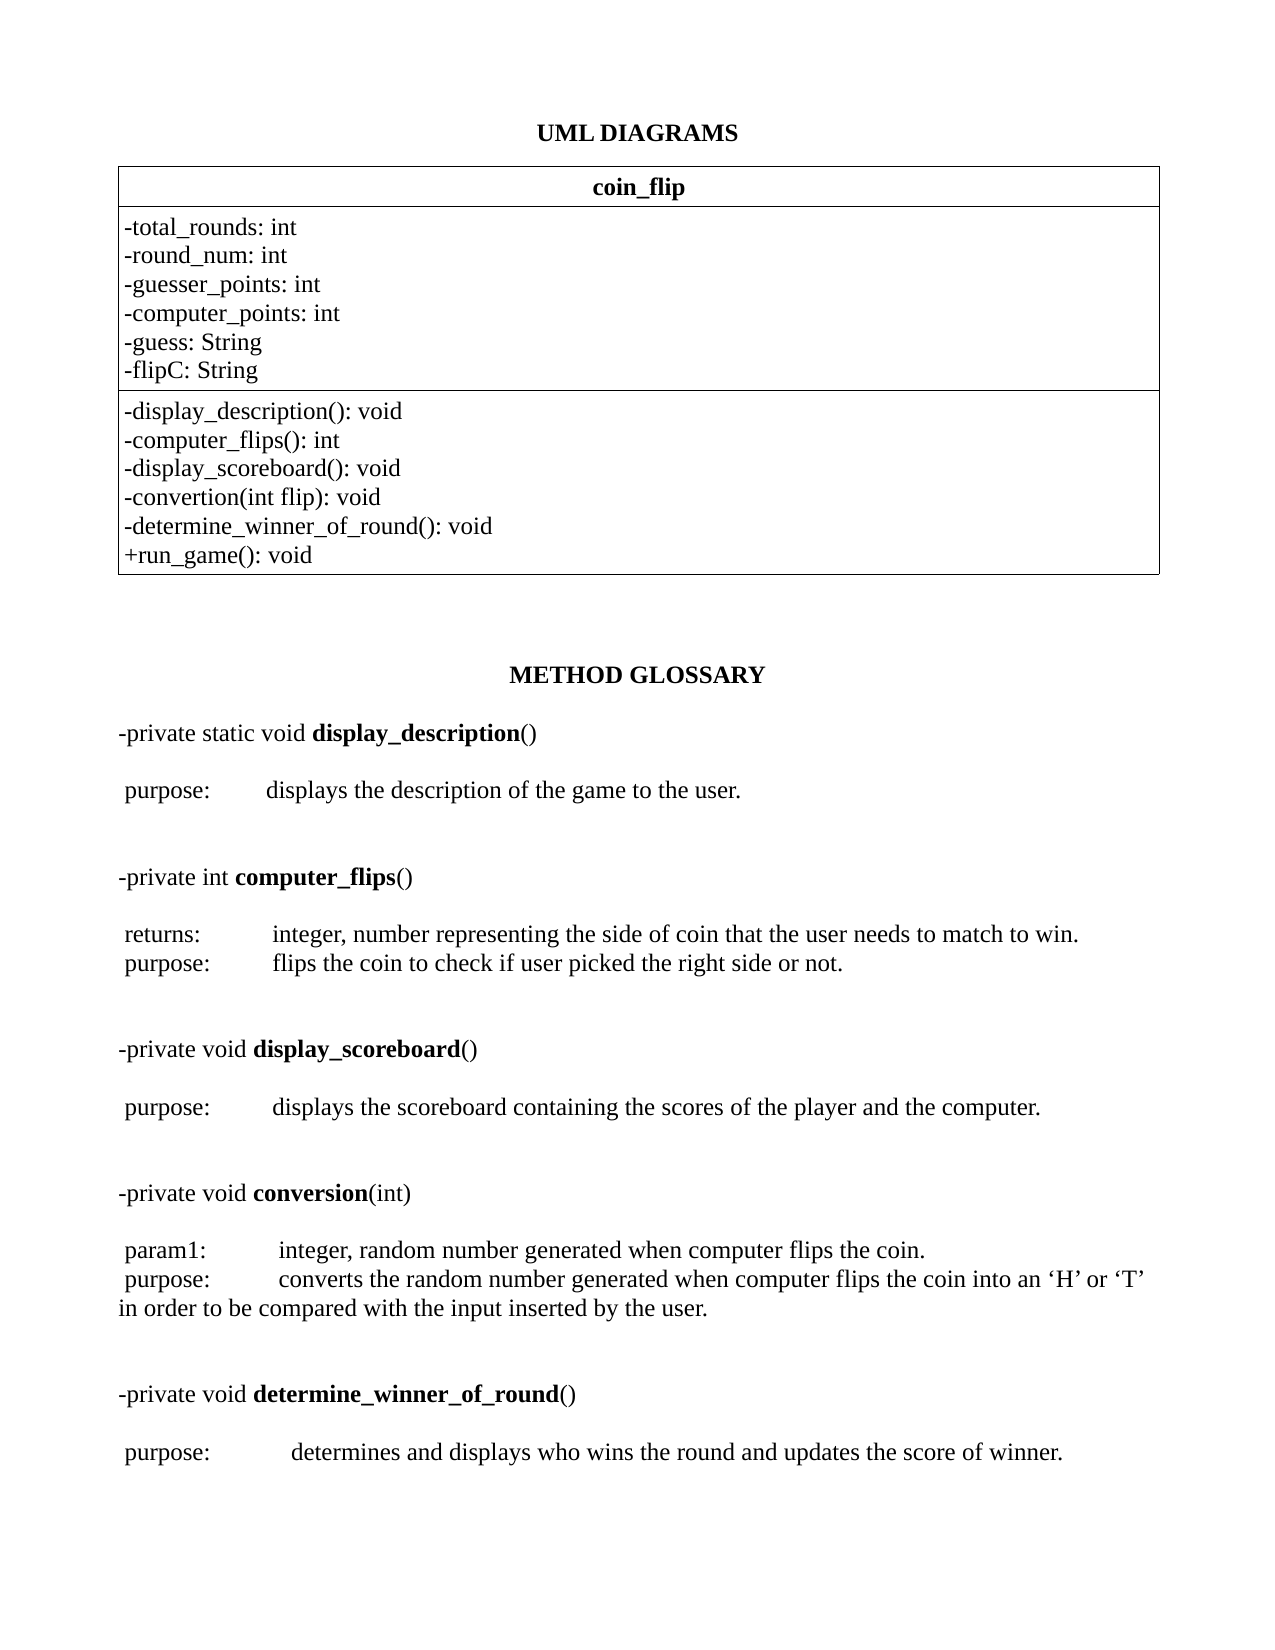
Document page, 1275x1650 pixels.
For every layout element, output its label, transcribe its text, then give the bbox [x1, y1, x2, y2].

text -private void display_scoreboard() [118, 1034, 1157, 1063]
text METHOD GLOSSARY [118, 661, 1157, 689]
text returns: integer, number representing the side of coin that the user needs to match to win. [118, 919, 1157, 948]
text purpose: determines and displays who wins the round and updates the score of winner. [118, 1437, 1157, 1466]
text purpose: flips the coin to check if user picked the right side or not. [118, 948, 1157, 977]
text -private int computer_flips() [118, 862, 1157, 891]
text -private void conversion(int) [118, 1178, 1157, 1207]
text param1: integer, random number generated when computer flips the coin. [118, 1236, 1157, 1264]
text UML DIAGRAMS [118, 118, 1157, 147]
text -private static void display_description() [118, 718, 1157, 747]
table_cell -total_rounds: int -round_num: int -guesser_points: int -computer_points: int -guess: String -flipC: String [119, 207, 1159, 390]
text purpose: displays the description of the game to the user. [118, 776, 1157, 804]
text purpose: converts the random number generated when computer flips the coin into an ‘H’ or ‘T’ in order to be compared with the input inserted by the user. [118, 1264, 1157, 1322]
table_cell -display_description(): void -computer_flips(): int -display_scoreboard(): void -convertion(int flip): void -determine_winner_of_round(): void +run_game(): void [119, 391, 1159, 574]
text purpose: displays the scoreboard containing the scores of the player and the computer. [118, 1092, 1157, 1121]
table_header coin_flip [119, 167, 1159, 206]
text -private void determine_winner_of_round() [118, 1379, 1157, 1408]
